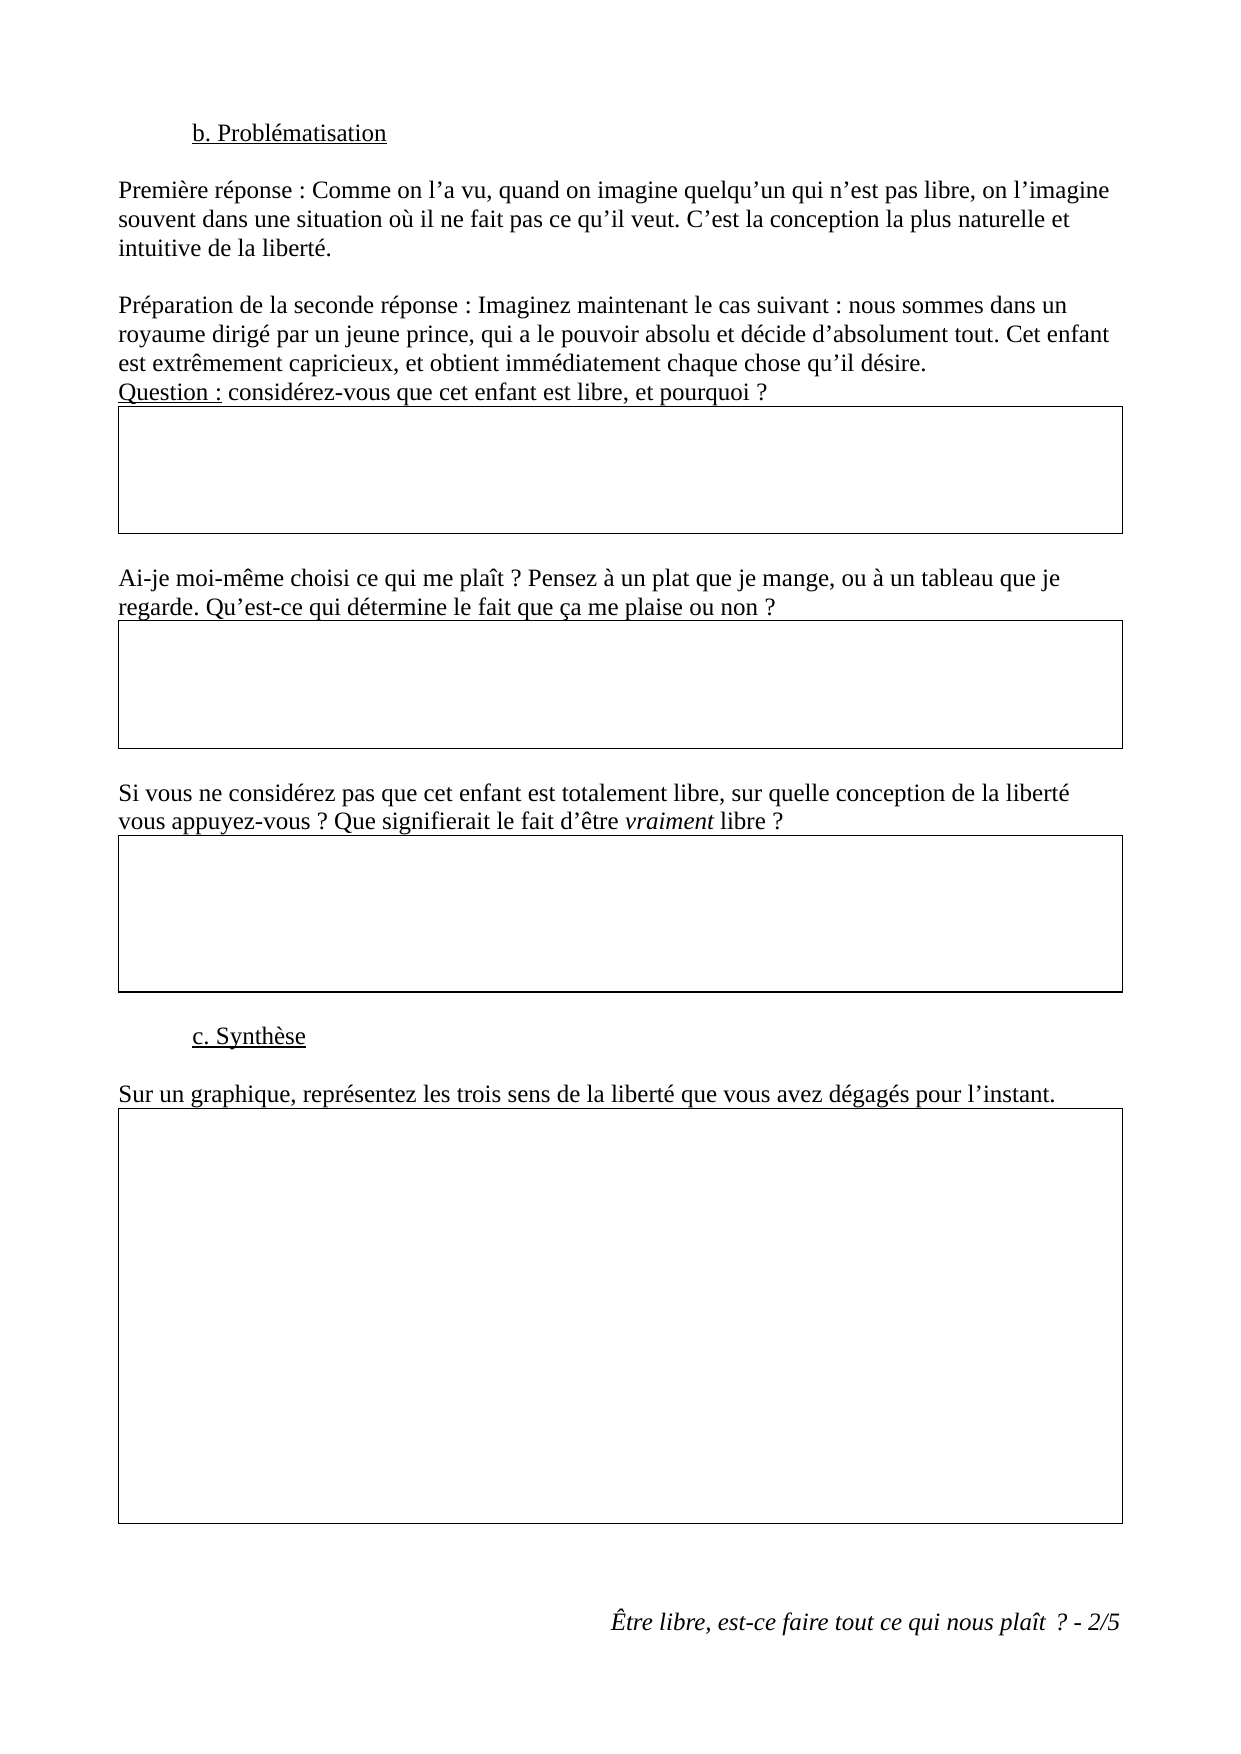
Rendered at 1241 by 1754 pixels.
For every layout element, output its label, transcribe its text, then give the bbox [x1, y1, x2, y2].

text Question : considérez-vous que cet enfant est libre, et pourquoi ? [118, 377, 1122, 406]
text Sur un graphique, représentez les trois sens de la liberté que vous avez dégagés pour l’instant. [118, 1079, 1122, 1107]
text b. Problématisation [192, 118, 1122, 147]
table_header [119, 836, 1122, 991]
table_header [119, 621, 1122, 748]
text c. Synthèse [118, 1021, 1122, 1050]
table_header [119, 1109, 1122, 1522]
text Préparation de la seconde réponse : Imaginez maintenant le cas suivant : nous sommes dans un royaume dirigé par un jeune prince, qui a le pouvoir absolu et décide d’absolument tout. Cet enfant est extrêmement capricieux, et obtient immédiatement chaque chose qu’il désire. [118, 291, 1122, 377]
text Première réponse : Comme on l’a vu, quand on imagine quelqu’un qui n’est pas libre, on l’imagine souvent dans une situation où il ne fait pas ce qu’il veut. C’est la conception la plus naturelle et intuitive de la liberté. [118, 176, 1122, 262]
table_header [119, 407, 1122, 533]
text Ai-je moi-même choisi ce qui me plaît ? Pensez à un plat que je mange, ou à un tableau que je regarde. Qu’est-ce qui détermine le fait que ça me plaise ou non ? [118, 563, 1122, 620]
text Si vous ne considérez pas que cet enfant est totalement libre, sur quelle conception de la liberté vous appuyez-vous ? Que signifierait le fait d’être vraiment libre ? [118, 778, 1122, 835]
